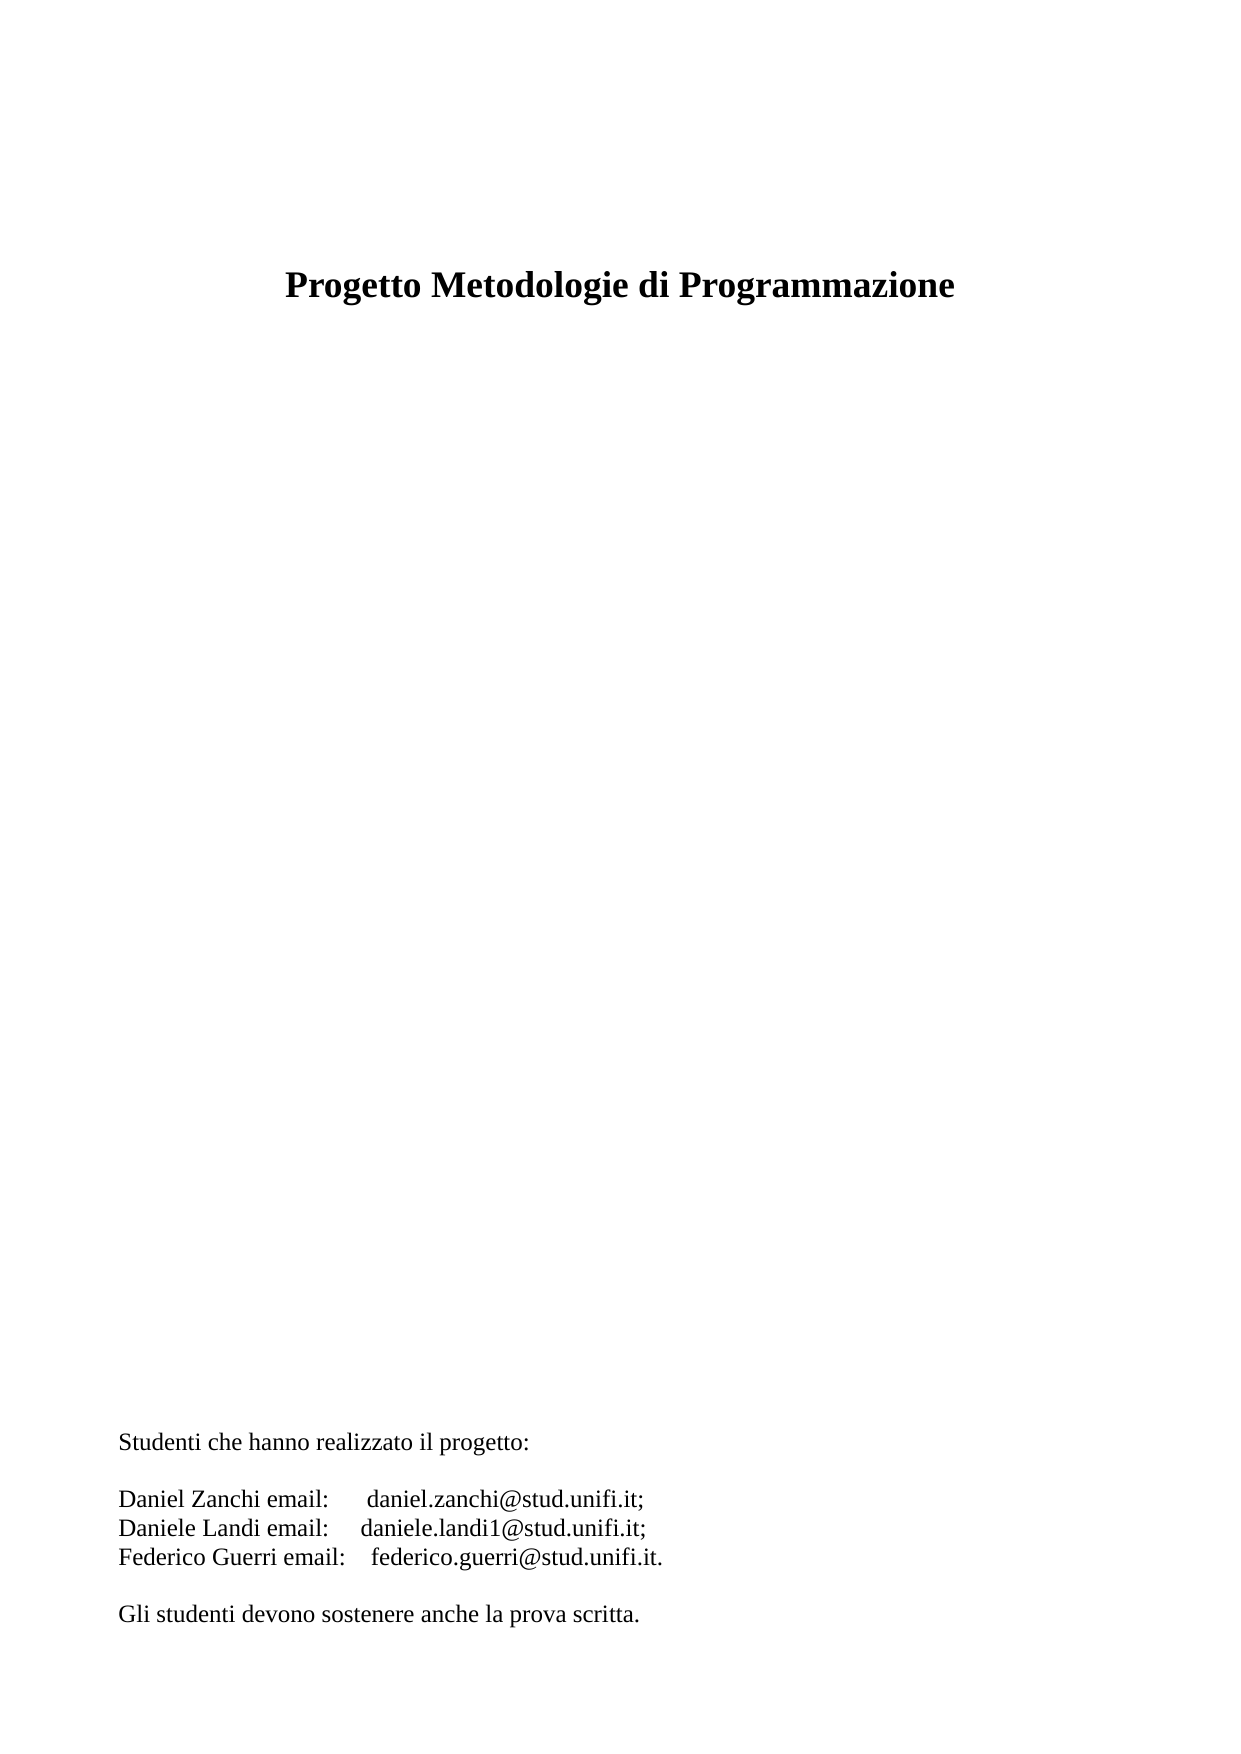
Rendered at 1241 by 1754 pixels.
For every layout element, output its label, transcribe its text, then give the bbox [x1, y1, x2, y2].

text Daniel Zanchi email: daniel.zanchi@stud.unifi.it; [118, 1484, 1122, 1513]
text Federico Guerri email: federico.guerri@stud.unifi.it. [118, 1542, 1122, 1571]
text Studenti che hanno realizzato il progetto: [118, 1427, 1122, 1456]
text Gli studenti devono sostenere anche la prova scritta. [118, 1599, 1122, 1628]
text Daniele Landi email: daniele.landi1@stud.unifi.it; [118, 1513, 1122, 1542]
text Progetto Metodologie di Programmazione [118, 263, 1122, 306]
